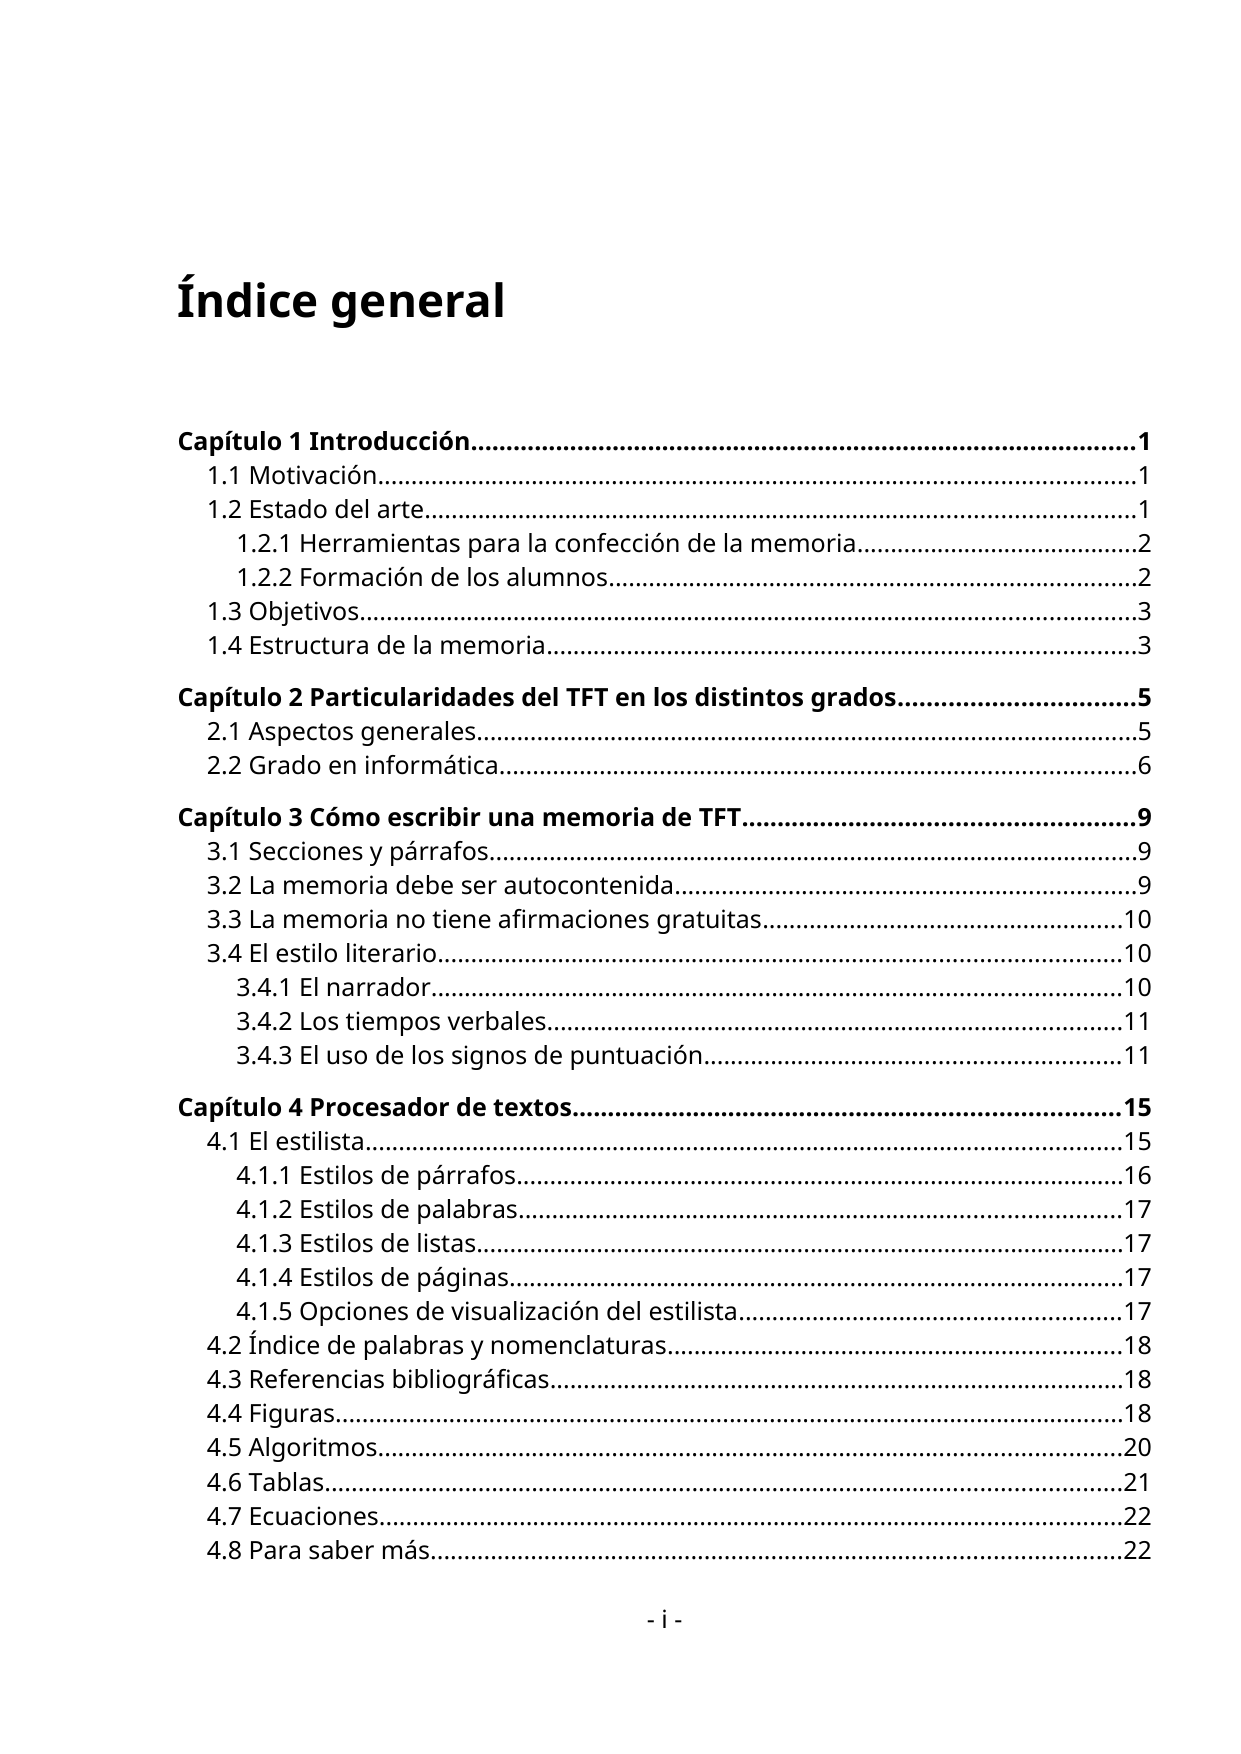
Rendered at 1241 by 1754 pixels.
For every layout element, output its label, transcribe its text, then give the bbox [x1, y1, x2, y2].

text 1.2 Estado del arte 1 [207, 491, 1152, 525]
text 3.1 Secciones y párrafos 9 [207, 833, 1152, 867]
text 4.1.3 Estilos de listas 17 [236, 1226, 1152, 1260]
text 2.1 Aspectos generales 5 [207, 713, 1152, 747]
text 4.7 Ecuaciones 22 [207, 1498, 1152, 1532]
text 3.4.1 El narrador 10 [236, 969, 1152, 1004]
text Capítulo 1 Introducción 1 [177, 423, 1152, 457]
text 2.2 Grado en informática 6 [207, 747, 1152, 782]
text 1.1 Motivación 1 [207, 457, 1152, 491]
text Capítulo 3 Cómo escribir una memoria de TFT 9 [177, 799, 1152, 833]
text 4.1.5 Opciones de visualización del estilista 17 [236, 1294, 1152, 1328]
text 4.5 Algoritmos 20 [207, 1430, 1152, 1464]
text 3.2 La memoria debe ser autocontenida 9 [207, 867, 1152, 901]
text 4.2 Índice de palabras y nomenclaturas 18 [207, 1328, 1152, 1362]
text 4.1.4 Estilos de páginas 17 [236, 1260, 1152, 1294]
text 4.8 Para saber más 22 [207, 1532, 1152, 1566]
text 3.4.2 Los tiempos verbales 11 [236, 1004, 1152, 1038]
text 3.3 La memoria no tiene afirmaciones gratuitas 10 [207, 901, 1152, 936]
text 4.1 El estilista 15 [207, 1123, 1152, 1158]
text 3.4 El estilo literario 10 [207, 936, 1152, 969]
text Capítulo 2 Particularidades del TFT en los distintos grados 5 [177, 679, 1152, 713]
text Índice general [177, 268, 1152, 331]
text 4.6 Tablas 21 [207, 1464, 1152, 1498]
text 4.1.1 Estilos de párrafos 16 [236, 1158, 1152, 1192]
text 1.4 Estructura de la memoria 3 [207, 628, 1152, 662]
text 1.2.2 Formación de los alumnos 2 [236, 559, 1152, 593]
text 4.4 Figuras 18 [207, 1396, 1152, 1430]
text 4.1.2 Estilos de palabras 17 [236, 1192, 1152, 1226]
text 1.3 Objetivos 3 [207, 593, 1152, 628]
text 4.3 Referencias bibliográficas 18 [207, 1362, 1152, 1396]
text Capítulo 4 Procesador de textos 15 [177, 1089, 1152, 1123]
text 3.4.3 El uso de los signos de puntuación 11 [236, 1038, 1152, 1072]
text 1.2.1 Herramientas para la confección de la memoria 2 [236, 525, 1152, 559]
